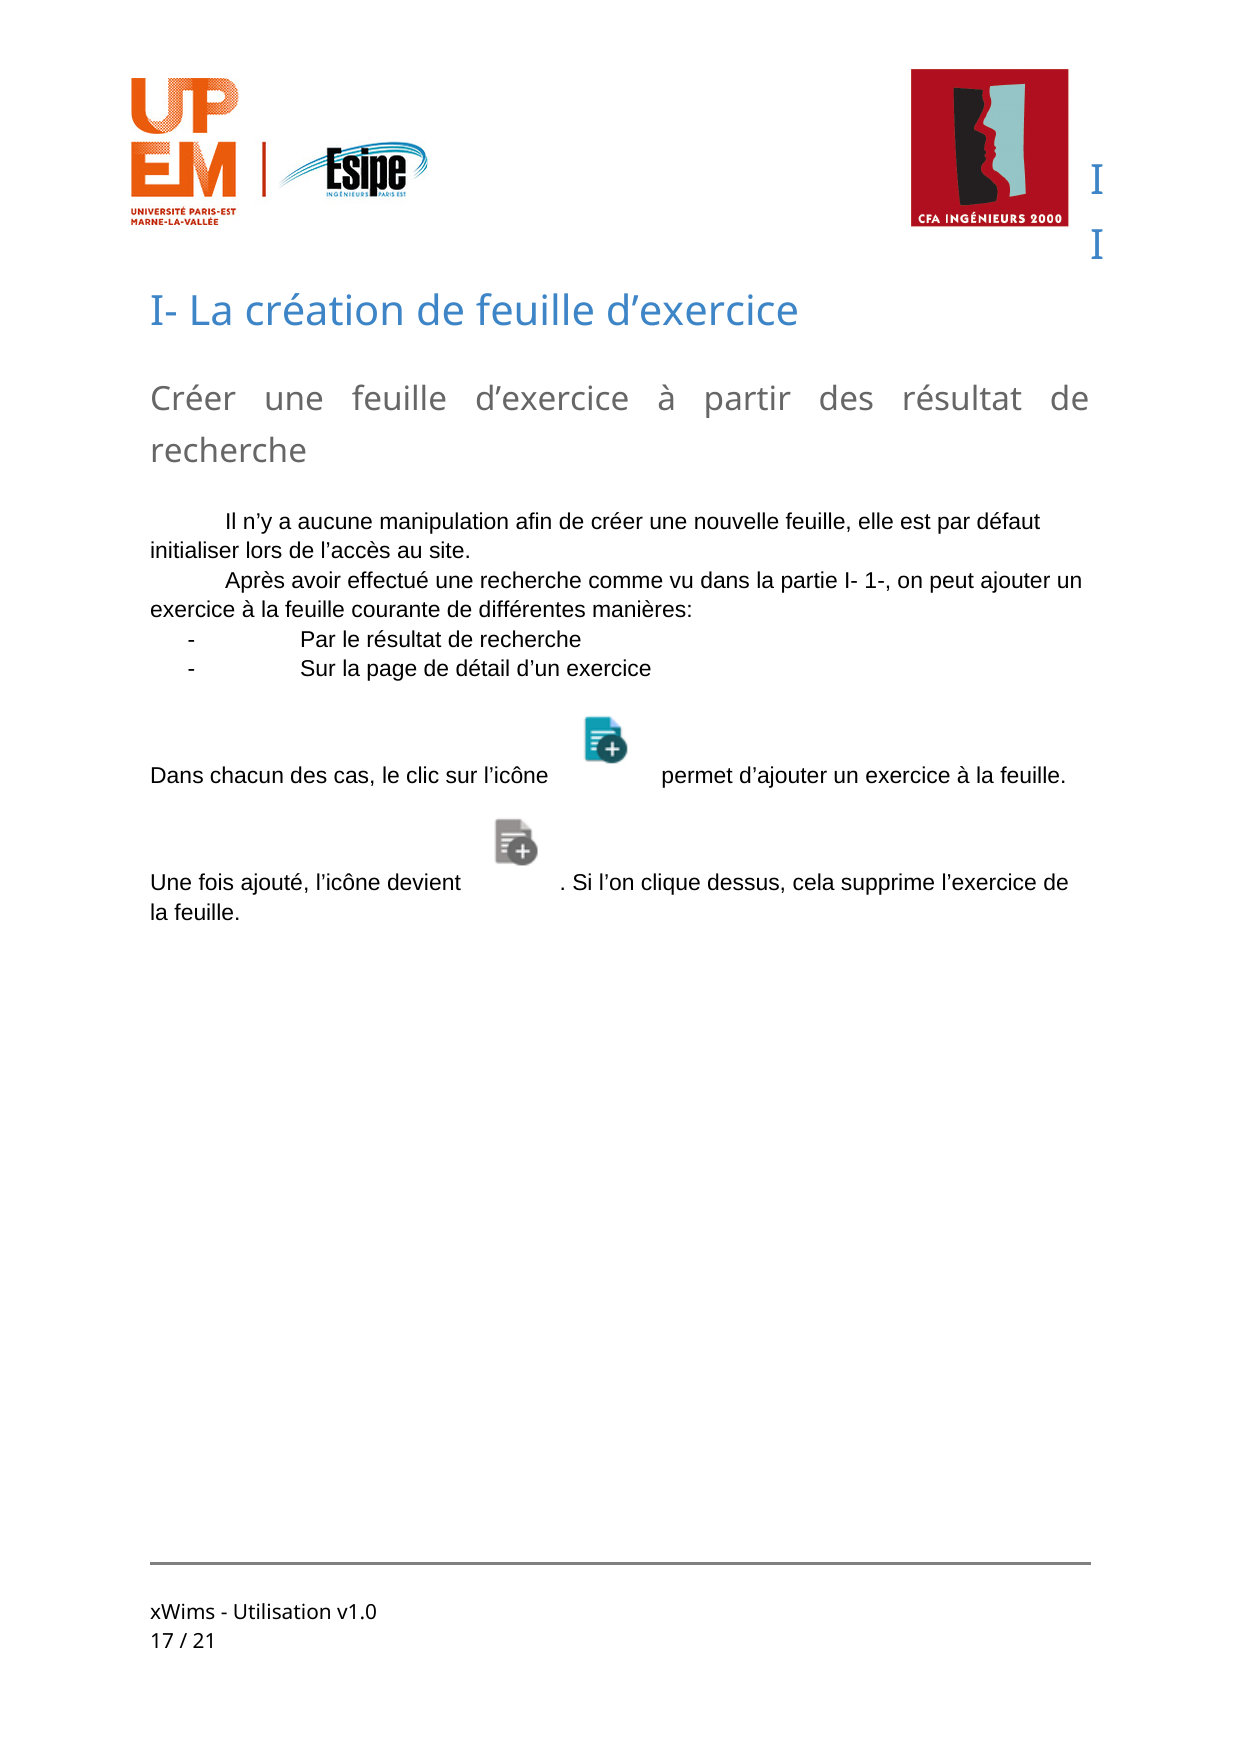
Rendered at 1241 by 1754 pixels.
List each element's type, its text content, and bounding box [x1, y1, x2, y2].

subtitle Créer une feuille d’exercice à partir des résultat de recherche [150, 375, 1091, 473]
picture [907, 66, 1072, 230]
picture [131, 78, 428, 225]
list Par le résultat de recherche [187, 626, 1091, 652]
text Il n’y a aucune manipulation afin de créer une nouvelle feuille, elle est par défaut initialiser lors de l’accès au site. [150, 509, 1091, 564]
picture [573, 703, 637, 765]
list Sur la page de détail d’un exercice [187, 656, 1091, 681]
picture [486, 810, 541, 872]
subtitle III- La création de feuille d’exercice [150, 150, 1091, 337]
text Une fois ajouté, l’icône devient . Si l’on clique dessus, cela supprime l’exercice de la feuille. [150, 792, 1091, 925]
text Dans chacun des cas, le clic sur l’icône permet d’ajouter un exercice à la feuille. [150, 685, 1091, 788]
text Après avoir effectué une recherche comme vu dans la partie I- 1-, on peut ajouter un exercice à la feuille courante de différentes manières: [150, 567, 1091, 622]
